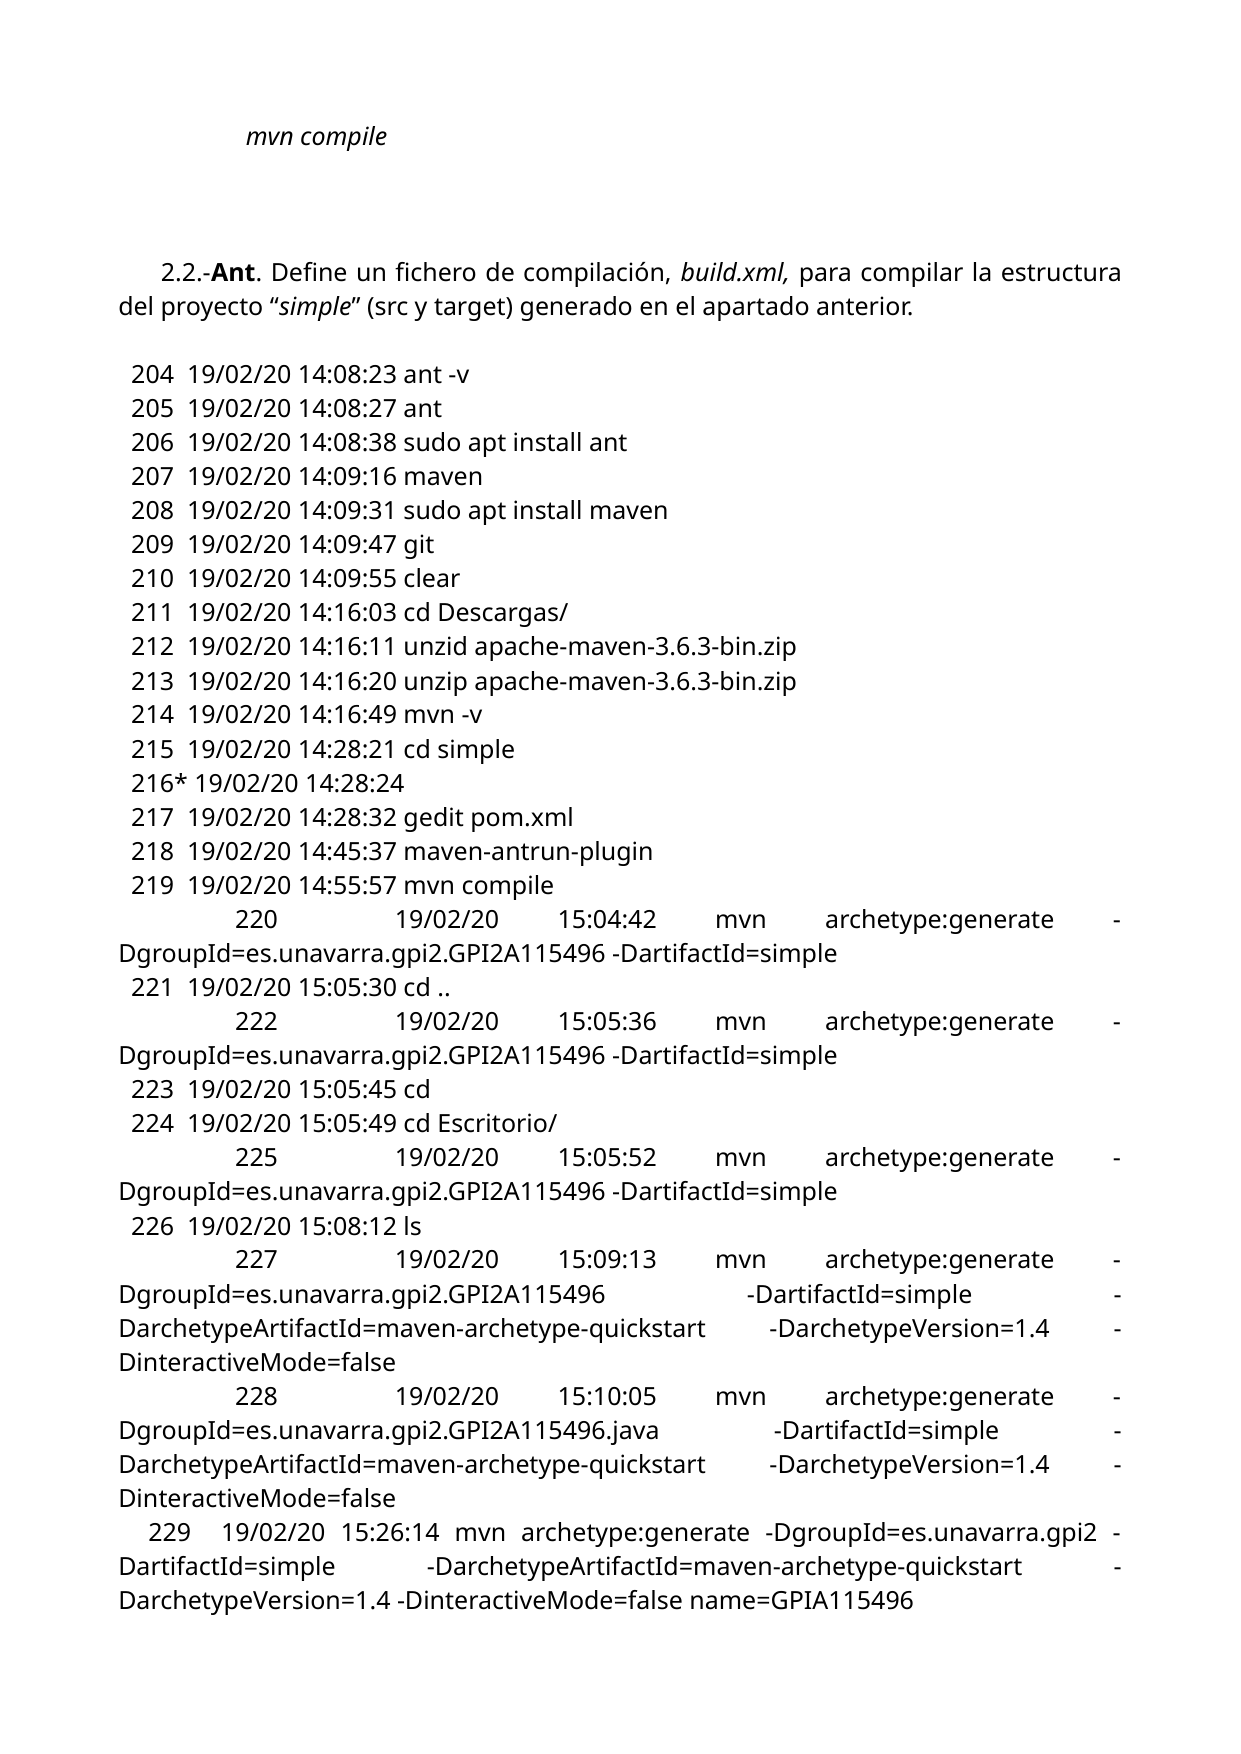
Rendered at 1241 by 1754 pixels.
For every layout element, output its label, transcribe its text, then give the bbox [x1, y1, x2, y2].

text 225 19/02/20 15:05:52 mvn archetype:generate -DgroupId=es.unavarra.gpi2.GPI2A115496 -DartifactId=simple [118, 1140, 1122, 1208]
text 229 19/02/20 15:26:14 mvn archetype:generate -DgroupId=es.unavarra.gpi2 -DartifactId=simple -DarchetypeArtifactId=maven-archetype-quickstart -DarchetypeVersion=1.4 -DinteractiveMode=false name=GPIA115496 [118, 1515, 1122, 1617]
text 204 19/02/20 14:08:23 ant -v [118, 357, 1122, 391]
text 212 19/02/20 14:16:11 unzid apache-maven-3.6.3-bin.zip [118, 629, 1122, 663]
text 211 19/02/20 14:16:03 cd Descargas/ [118, 595, 1122, 629]
text 226 19/02/20 15:08:12 ls [118, 1208, 1122, 1242]
text 219 19/02/20 14:55:57 mvn compile [118, 867, 1122, 902]
text 209 19/02/20 14:09:47 git [118, 527, 1122, 561]
text 218 19/02/20 14:45:37 maven-antrun-plugin [118, 833, 1122, 867]
text 205 19/02/20 14:08:27 ant [118, 391, 1122, 425]
text 216* 19/02/20 14:28:24 [118, 765, 1122, 799]
text 220 19/02/20 15:04:42 mvn archetype:generate -DgroupId=es.unavarra.gpi2.GPI2A115496 -DartifactId=simple [118, 902, 1122, 970]
text 224 19/02/20 15:05:49 cd Escritorio/ [118, 1106, 1122, 1140]
text 2.2.-Ant. Define un fichero de compilación, build.xml, para compilar la estructura del proyecto “simple” (src y target) generado en el apartado anterior. [118, 254, 1122, 322]
text 208 19/02/20 14:09:31 sudo apt install maven [118, 493, 1122, 527]
text 215 19/02/20 14:28:21 cd simple [118, 731, 1122, 765]
text 221 19/02/20 15:05:30 cd .. [118, 970, 1122, 1004]
text 217 19/02/20 14:28:32 gedit pom.xml [118, 799, 1122, 833]
text mvn compile [118, 118, 1122, 152]
text 207 19/02/20 14:09:16 maven [118, 459, 1122, 493]
text 227 19/02/20 15:09:13 mvn archetype:generate -DgroupId=es.unavarra.gpi2.GPI2A115496 -DartifactId=simple -DarchetypeArtifactId=maven-archetype-quickstart -DarchetypeVersion=1.4 -DinteractiveMode=false [118, 1242, 1122, 1378]
text 228 19/02/20 15:10:05 mvn archetype:generate -DgroupId=es.unavarra.gpi2.GPI2A115496.java -DartifactId=simple -DarchetypeArtifactId=maven-archetype-quickstart -DarchetypeVersion=1.4 -DinteractiveMode=false [118, 1378, 1122, 1515]
text 206 19/02/20 14:08:38 sudo apt install ant [118, 425, 1122, 459]
text 210 19/02/20 14:09:55 clear [118, 561, 1122, 595]
text 223 19/02/20 15:05:45 cd [118, 1072, 1122, 1106]
text 214 19/02/20 14:16:49 mvn -v [118, 697, 1122, 731]
text 222 19/02/20 15:05:36 mvn archetype:generate -DgroupId=es.unavarra.gpi2.GPI2A115496 -DartifactId=simple [118, 1004, 1122, 1072]
text 213 19/02/20 14:16:20 unzip apache-maven-3.6.3-bin.zip [118, 663, 1122, 697]
